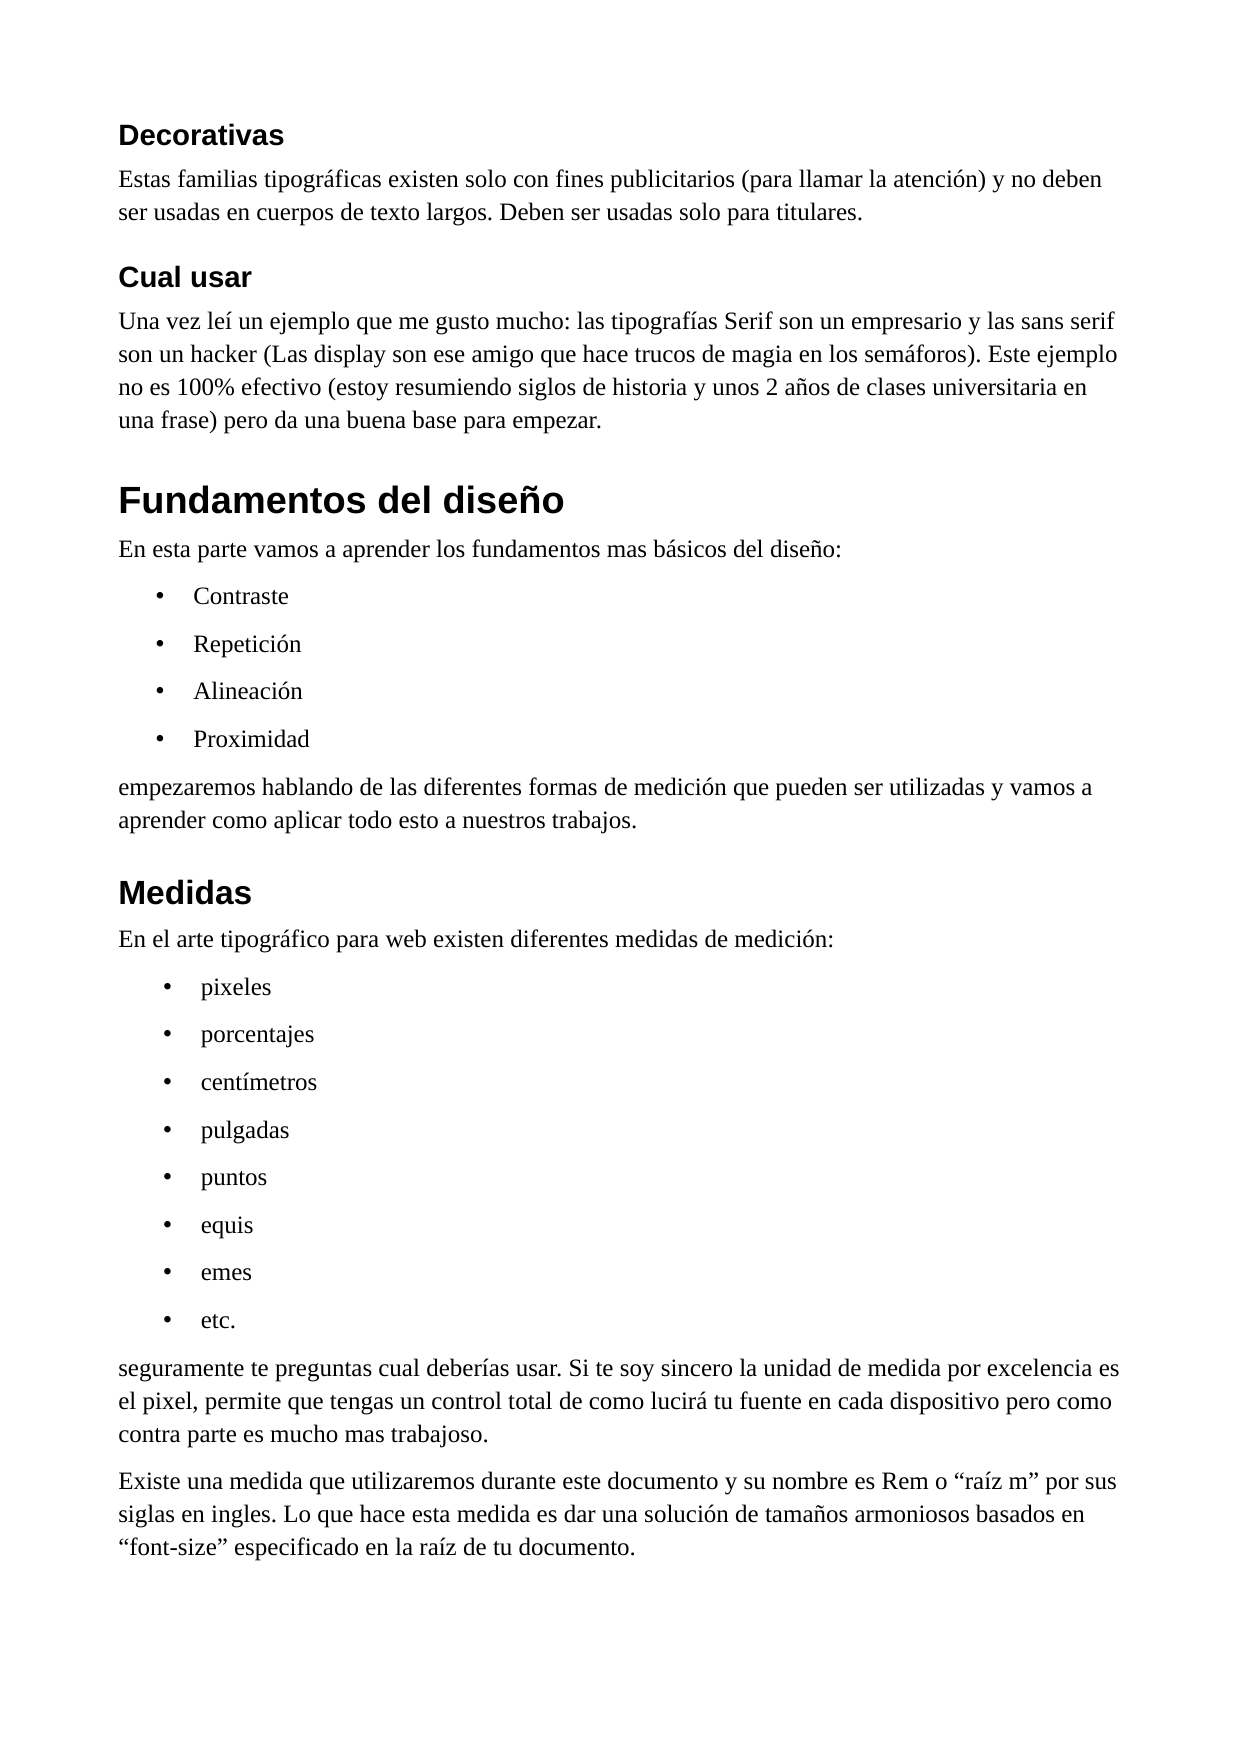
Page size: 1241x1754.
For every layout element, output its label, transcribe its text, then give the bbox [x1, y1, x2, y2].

list centímetros [163, 1067, 1122, 1096]
list Proximidad [156, 724, 1122, 753]
text En el arte tipográfico para web existen diferentes medidas de medición: [118, 924, 1122, 953]
list Contraste [156, 581, 1122, 610]
list Repetición [156, 629, 1122, 658]
text empezaremos hablando de las diferentes formas de medición que pueden ser utilizadas y vamos a aprender como aplicar todo esto a nuestros trabajos. [118, 772, 1122, 833]
text Estas familias tipográficas existen solo con fines publicitarios (para llamar la atención) y no deben ser usadas en cuerpos de texto largos. Deben ser usadas solo para titulares. [118, 164, 1122, 226]
list equis [163, 1210, 1122, 1239]
subtitle Decorativas [118, 118, 1122, 152]
list Alineación [156, 676, 1122, 705]
text Existe una medida que utilizaremos durante este documento y su nombre es Rem o “raíz m” por sus siglas en ingles. Lo que hace esta medida es dar una solución de tamaños armoniosos basados en “font-size” especificado en la raíz de tu documento. [118, 1466, 1122, 1561]
text Una vez leí un ejemplo que me gusto mucho: las tipografías Serif son un empresario y las sans serif son un hacker (Las display son ese amigo que hace trucos de magia en los semáforos). Este ejemplo no es 100% efectivo (estoy resumiendo siglos de historia y unos 2 años de clases universitaria en una frase) pero da una buena base para empezar. [118, 306, 1122, 434]
text En esta parte vamos a aprender los fundamentos mas básicos del diseño: [118, 534, 1122, 562]
list etc. [163, 1305, 1122, 1334]
list pixeles [163, 972, 1122, 1001]
subtitle Cual usar [118, 259, 1122, 293]
subtitle Fundamentos del diseño [118, 477, 1122, 521]
list emes [163, 1257, 1122, 1286]
list porcentajes [163, 1019, 1122, 1048]
subtitle Medidas [118, 873, 1122, 912]
list puntos [163, 1162, 1122, 1191]
text seguramente te preguntas cual deberías usar. Si te soy sincero la unidad de medida por excelencia es el pixel, permite que tengas un control total de como lucirá tu fuente en cada dispositivo pero como contra parte es mucho mas trabajoso. [118, 1353, 1122, 1447]
list pulgadas [163, 1115, 1122, 1143]
